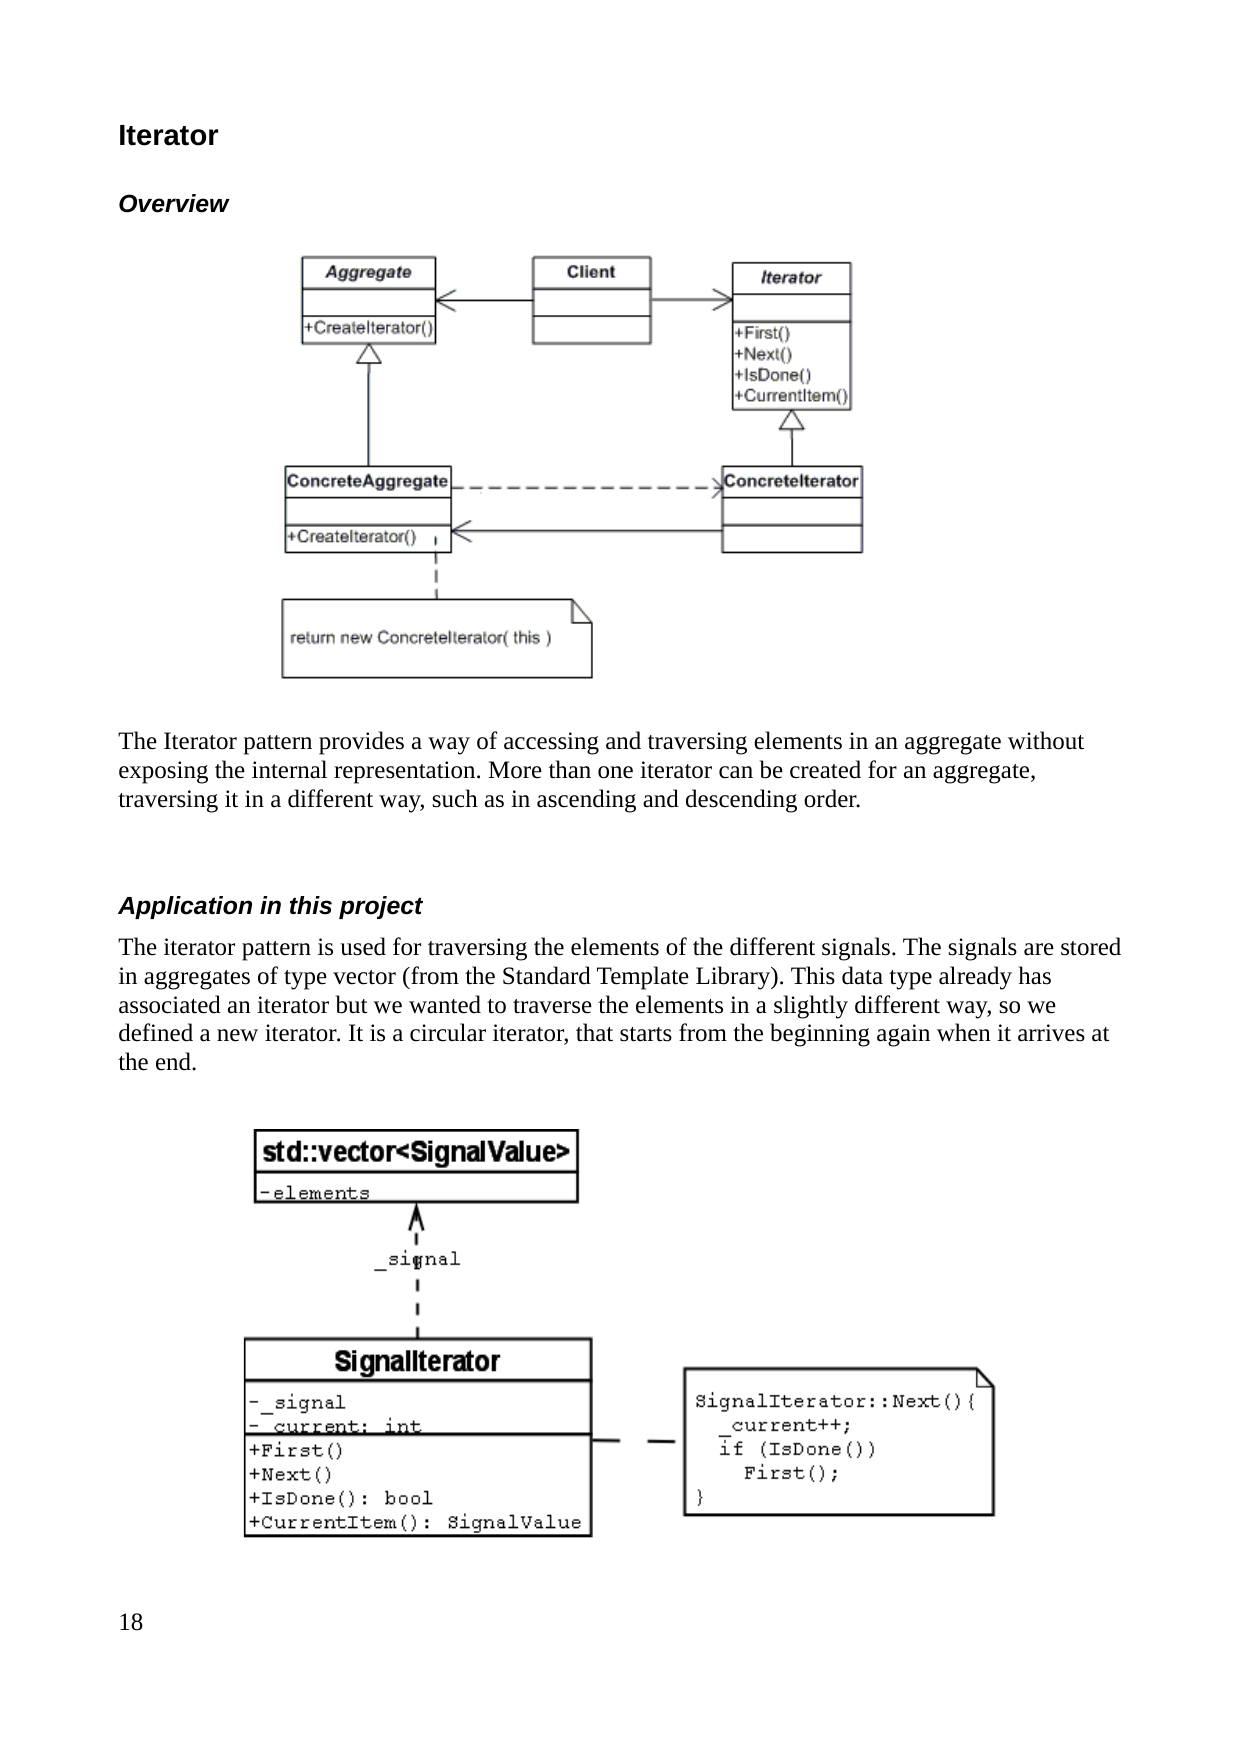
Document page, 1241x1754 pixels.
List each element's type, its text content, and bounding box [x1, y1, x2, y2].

subtitle Overview [118, 189, 1122, 218]
text The iterator pattern is used for traversing the elements of the different signals. The signals are stored in aggregates of type vector (from the Standard Template Library). This data type already has associated an iterator but we wanted to traverse the elements in a slightly different way, so we defined a new iterator. It is a circular iterator, that starts from the beginning again when it arrives at the end. [118, 932, 1122, 1076]
picture [277, 242, 873, 685]
text The Iterator pattern provides a way of accessing and traversing elements in an aggregate without exposing the internal representation. More than one iterator can be created for an aggregate, traversing it in a different way, such as in ascending and descending order. [118, 726, 1122, 812]
picture [243, 1129, 997, 1539]
subtitle Iterator [118, 118, 1122, 152]
subtitle Application in this project [118, 891, 1122, 920]
